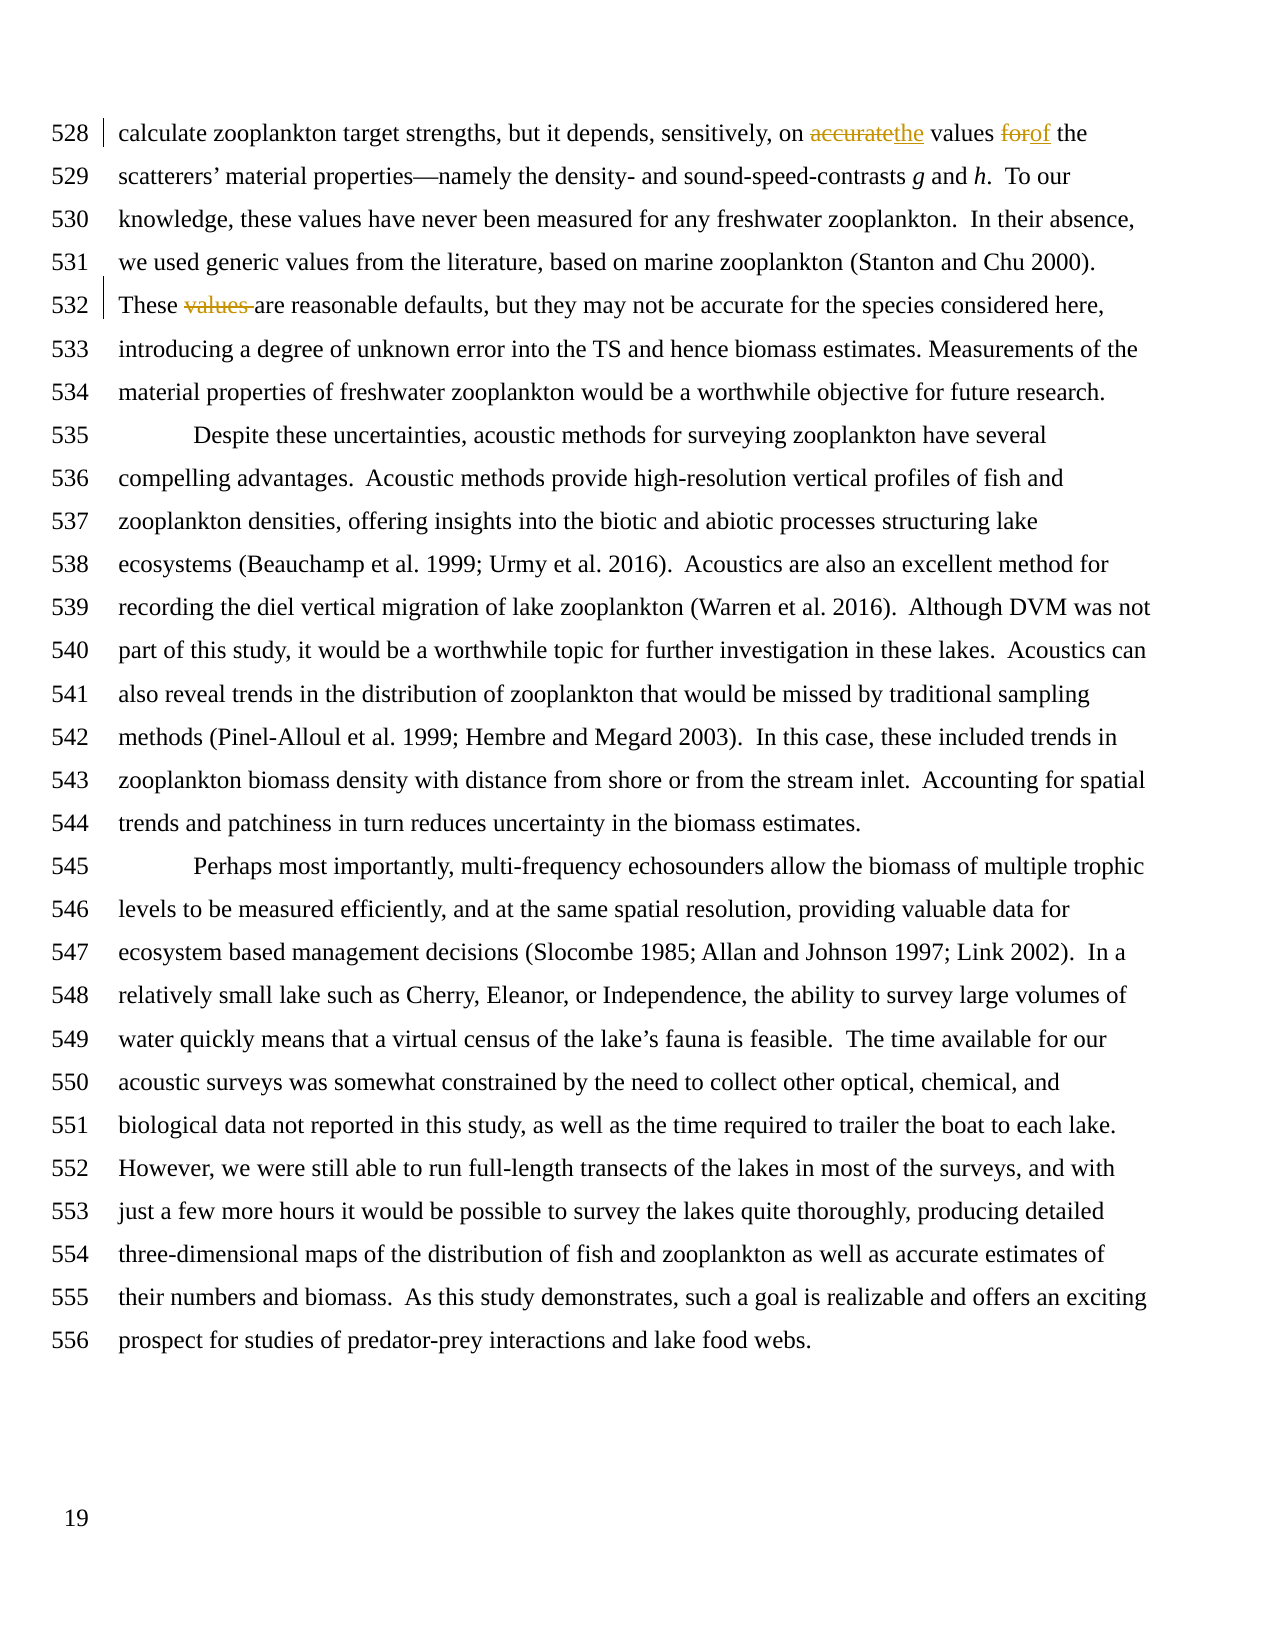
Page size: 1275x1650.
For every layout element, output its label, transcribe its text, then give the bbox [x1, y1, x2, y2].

text Perhaps most importantly, multi-frequency echosounders allow the biomass of multiple trophic levels to be measured efficiently, and at the same spatial resolution, providing valuable data for ecosystem based management decisions (Slocombe 1985; Allan and Johnson 1997; Link 2002)⁠. In a relatively small lake such as Cherry, Eleanor, or Independence, the ability to survey large volumes of water quickly means that a virtual census of the lake’s fauna is feasible. The time available for our acoustic surveys was somewhat constrained by the need to collect other optical, chemical, and biological data not reported in this study, as well as the time required to trailer the boat to each lake. However, we were still able to run full-length transects of the lakes in most of the surveys, and with just a few more hours it would be possible to survey the lakes quite thoroughly, producing detailed three-dimensional maps of the distribution of fish and zooplankton as well as accurate estimates of their numbers and biomass. As this study demonstrates, such a goal is realizable and offers an exciting prospect for studies of predator-prey interactions and lake food webs. [118, 851, 1157, 1354]
text Despite these uncertainties, acoustic methods for surveying zooplankton have several compelling advantages. Acoustic methods provide high-resolution vertical profiles of fish and zooplankton densities, offering insights into the biotic and abiotic processes structuring lake ecosystems (Beauchamp et al. 1999; Urmy et al. 2016)⁠. Acoustics are also an excellent method for recording the diel vertical migration of lake zooplankton (Warren et al. 2016)⁠. Although DVM was not part of this study, it would be a worthwhile topic for further investigation in these lakes. Acoustics can also reveal trends in the distribution of zooplankton that would be missed by traditional sampling methods (Pinel-Alloul et al. 1999; Hembre and Megard 2003)⁠. In this case, these included trends in zooplankton biomass density with distance from shore or from the stream inlet. Accounting for spatial trends and patchiness in turn reduces uncertainty in the biomass estimates. [118, 420, 1157, 837]
text calculate zooplankton target strengths, but it depends, sensitively, on the values of the scatterers’ material properties—namely the density- and sound-speed-contrasts g and h. To our knowledge, these values have never been measured for any freshwater zooplankton. In their absence, we used generic values from the literature, based on marine zooplankton (Stanton and Chu 2000)⁠. These are reasonable defaults, but they may not be accurate for the species considered here, introducing a degree of unknown error into the TS and hence biomass estimates. Measurements of the material properties of freshwater zooplankton would be a worthwhile objective for future research. [118, 118, 1157, 406]
